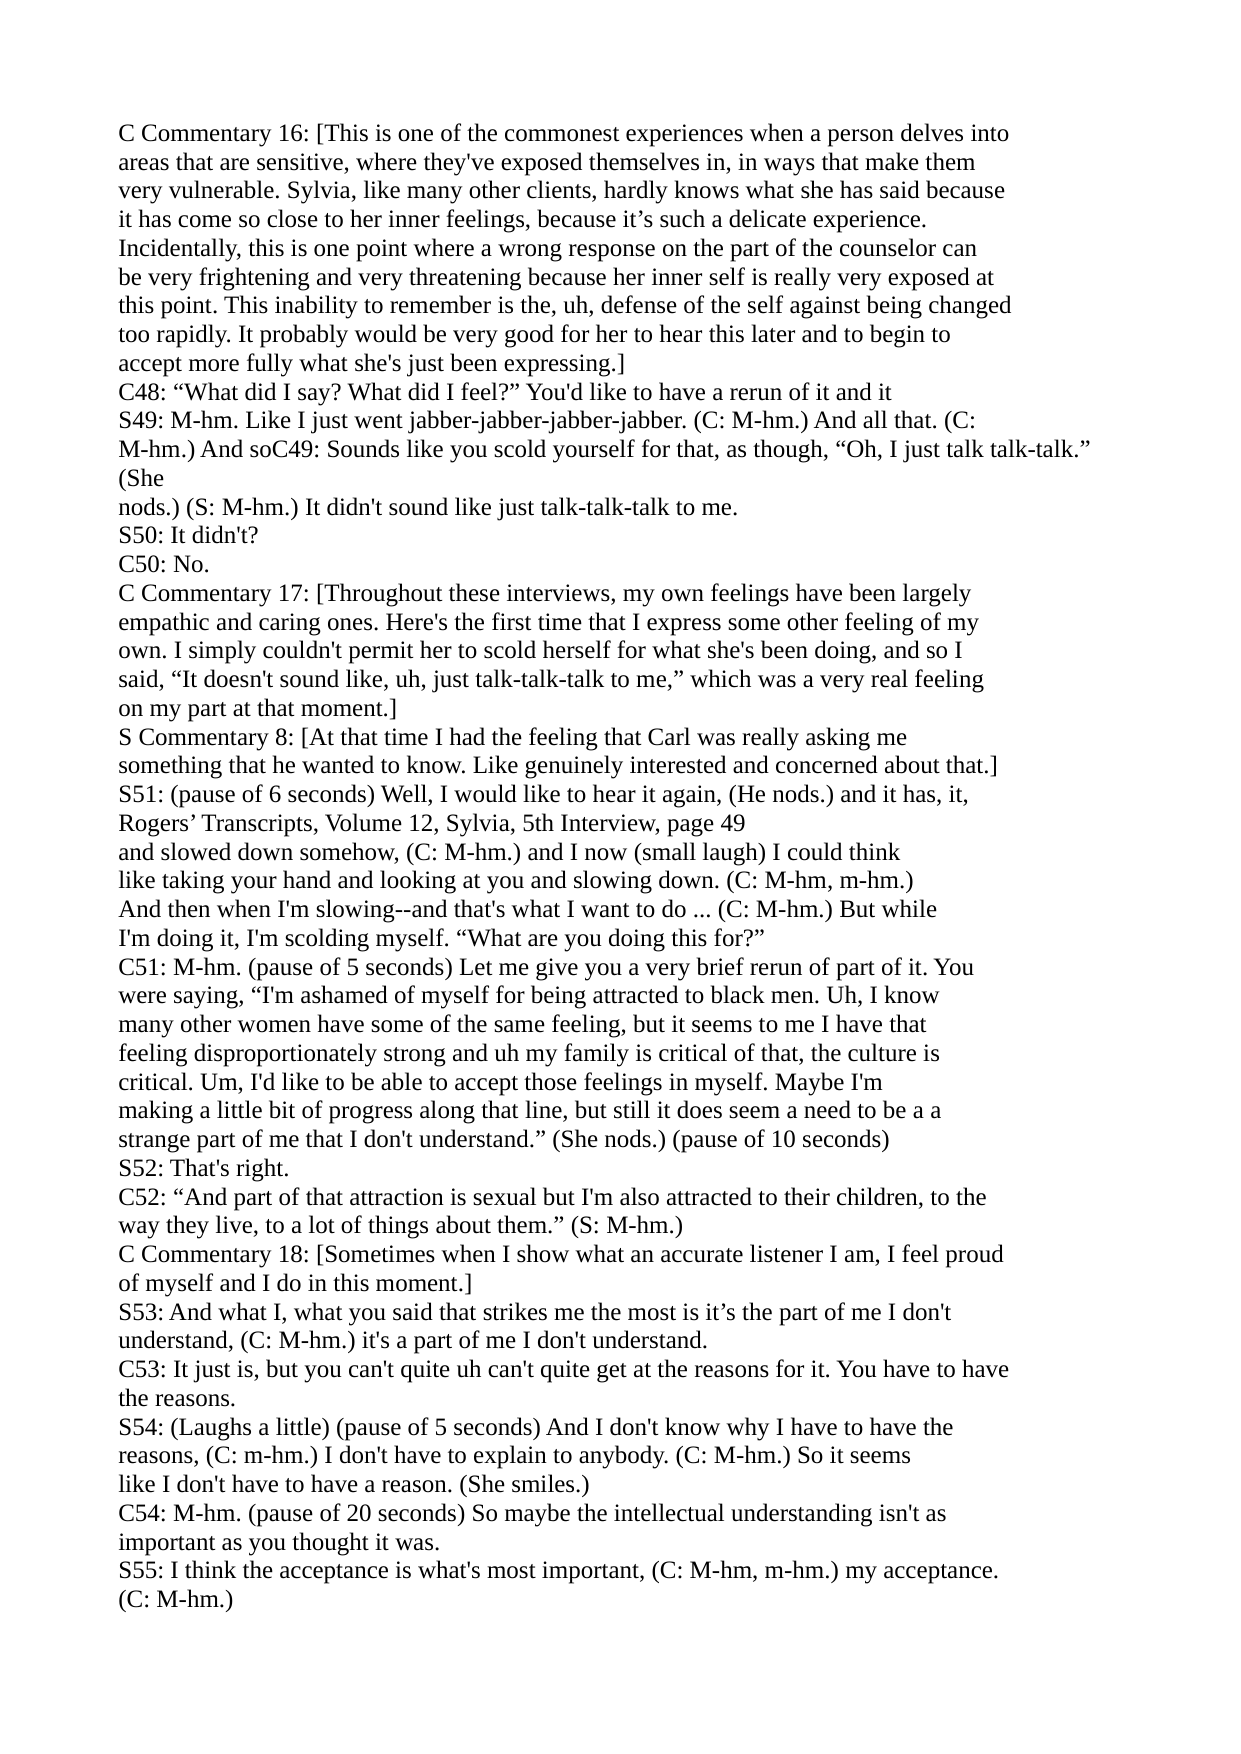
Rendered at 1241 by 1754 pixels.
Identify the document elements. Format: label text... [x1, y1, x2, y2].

text many other women have some of the same feeling, but it seems to me I have that [118, 1009, 1122, 1038]
text C52: “And part of that attraction is sexual but I'm also attracted to their children, to the [118, 1182, 1122, 1211]
text C48: “What did I say? What did I feel?” You'd like to have a rerun of it and it [118, 377, 1122, 406]
text strange part of me that I don't understand.” (She nods.) (pause of 10 seconds) [118, 1124, 1122, 1153]
text Rogers’ Transcripts, Volume 12, Sylvia, 5th Interview, page 49 [118, 808, 1122, 837]
text I'm doing it, I'm scolding myself. “What are you doing this for?” [118, 923, 1122, 952]
text understand, (C: M-hm.) it's a part of me I don't understand. [118, 1326, 1122, 1354]
text important as you thought it was. [118, 1527, 1122, 1556]
text S51: (pause of 6 seconds) Well, I would like to hear it again, (He nods.) and it has, it, [118, 779, 1122, 808]
text be very frightening and very threatening because her inner self is really very exposed at [118, 262, 1122, 291]
text own. I simply couldn't permit her to scold herself for what she's been doing, and so I [118, 636, 1122, 664]
text said, “It doesn't sound like, uh, just talk-talk-talk to me,” which was a very real feeling [118, 664, 1122, 693]
text it has come so close to her inner feelings, because it’s such a delicate experience. [118, 204, 1122, 233]
text Incidentally, this is one point where a wrong response on the part of the counselor can [118, 233, 1122, 262]
text reasons, (C: m-hm.) I don't have to explain to anybody. (C: M-hm.) So it seems [118, 1441, 1122, 1469]
text and slowed down somehow, (C: M-hm.) and I now (small laugh) I could think [118, 837, 1122, 866]
text C50: No. [118, 549, 1122, 578]
text of myself and I do in this moment.] [118, 1268, 1122, 1297]
text like taking your hand and looking at you and slowing down. (C: M-hm, m-hm.) [118, 866, 1122, 894]
text nods.) (S: M-hm.) It didn't sound like just talk-talk-talk to me. [118, 492, 1122, 521]
text the reasons. [118, 1383, 1122, 1412]
text very vulnerable. Sylvia, like many other clients, hardly knows what she has said because [118, 176, 1122, 204]
text feeling disproportionately strong and uh my family is critical of that, the culture is [118, 1038, 1122, 1067]
text S49: M-hm. Like I just went jabber-jabber-jabber-jabber. (C: M-hm.) And all that. (C: [118, 406, 1122, 434]
text S53: And what I, what you said that strikes me the most is it’s the part of me I don't [118, 1297, 1122, 1326]
text critical. Um, I'd like to be able to accept those feelings in myself. Maybe I'm [118, 1067, 1122, 1096]
text C53: It just is, but you can't quite uh can't quite get at the reasons for it. You have to have [118, 1354, 1122, 1383]
text this point. This inability to remember is the, uh, defense of the self against being changed [118, 291, 1122, 319]
text C Commentary 18: [Sometimes when I show what an accurate listener I am, I feel proud [118, 1239, 1122, 1268]
text way they live, to a lot of things about them.” (S: M-hm.) [118, 1211, 1122, 1239]
text (C: M-hm.) [118, 1584, 1122, 1613]
text And then when I'm slowing--and that's what I want to do ... (C: M-hm.) But while [118, 894, 1122, 923]
text too rapidly. It probably would be very good for her to hear this later and to begin to [118, 319, 1122, 348]
text areas that are sensitive, where they've exposed themselves in, in ways that make them [118, 147, 1122, 176]
text like I don't have to have a reason. (She smiles.) [118, 1469, 1122, 1498]
text C51: M-hm. (pause of 5 seconds) Let me give you a very brief rerun of part of it. You [118, 952, 1122, 981]
text C Commentary 16: [This is one of the commonest experiences when a person delves into [118, 118, 1122, 147]
text C54: M-hm. (pause of 20 seconds) So maybe the intellectual understanding isn't as [118, 1498, 1122, 1527]
text S54: (Laughs a little) (pause of 5 seconds) And I don't know why I have to have the [118, 1412, 1122, 1441]
text making a little bit of progress along that line, but still it does seem a need to be a a [118, 1096, 1122, 1124]
text accept more fully what she's just been expressing.] [118, 348, 1122, 377]
text something that he wanted to know. Like genuinely interested and concerned about that.] [118, 751, 1122, 779]
text on my part at that moment.] [118, 693, 1122, 722]
text C Commentary 17: [Throughout these interviews, my own feelings have been largely [118, 578, 1122, 607]
text were saying, “I'm ashamed of myself for being attracted to black men. Uh, I know [118, 981, 1122, 1009]
text S55: I think the acceptance is what's most important, (C: M-hm, m-hm.) my acceptance. [118, 1556, 1122, 1584]
text empathic and caring ones. Here's the first time that I express some other feeling of my [118, 607, 1122, 636]
text S52: That's right. [118, 1153, 1122, 1182]
text M-hm.) And soC49: Sounds like you scold yourself for that, as though, “Oh, I just talk talk-talk.” (She [118, 434, 1122, 492]
text S50: It didn't? [118, 521, 1122, 549]
text S Commentary 8: [At that time I had the feeling that Carl was really asking me [118, 722, 1122, 751]
